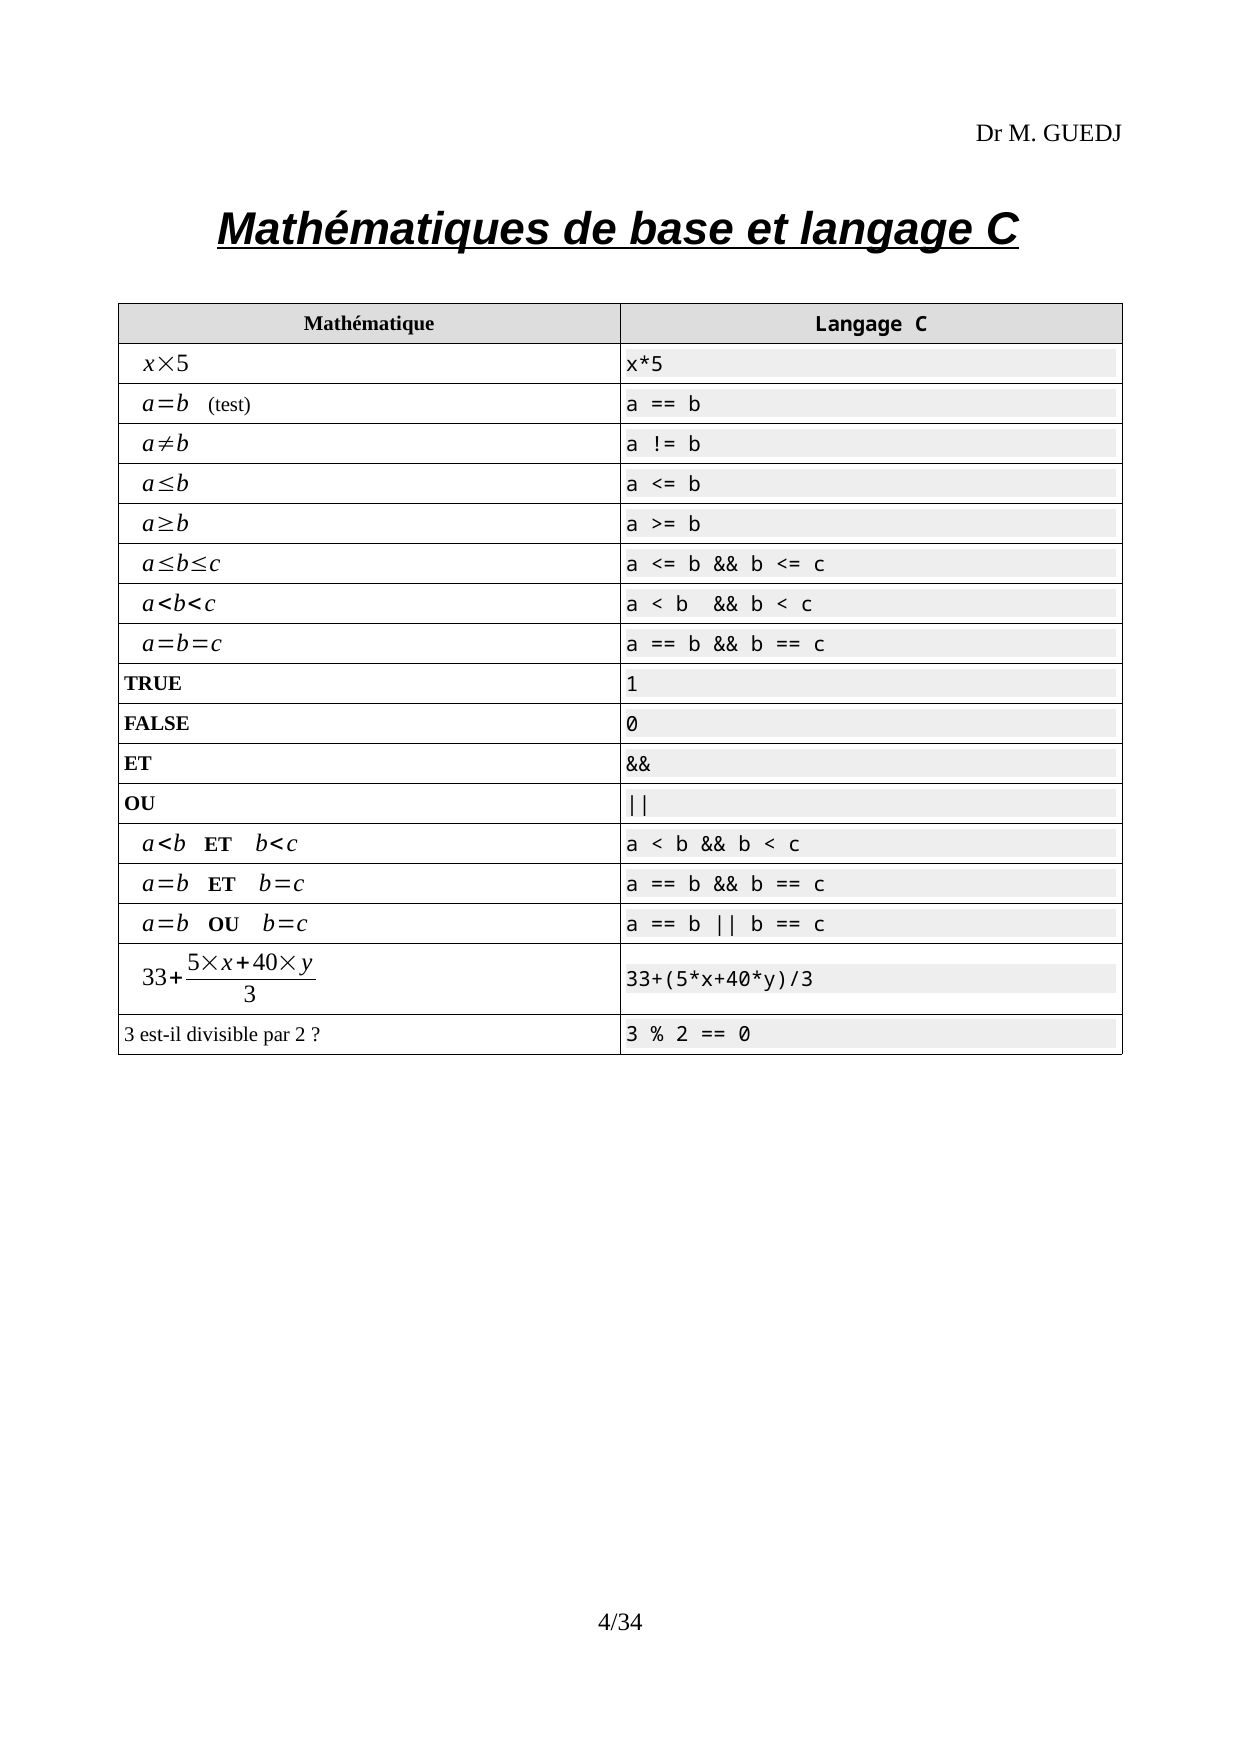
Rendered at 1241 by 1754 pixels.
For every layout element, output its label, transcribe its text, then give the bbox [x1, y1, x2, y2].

table_cell a < b && b < c [621, 824, 1122, 863]
table_cell [119, 464, 620, 503]
table_cell a < b && b < c [621, 584, 1122, 623]
table_header Langage C [621, 304, 1122, 343]
table_cell FAUX [119, 704, 620, 743]
table_cell ET [119, 864, 620, 903]
table_cell [119, 424, 620, 463]
table_cell 3 % 2 == 0 [621, 1015, 1122, 1054]
table_cell a <= b && b <= c [621, 544, 1122, 583]
table_cell 1 [621, 664, 1122, 703]
table_cell [119, 584, 620, 623]
table_cell ET [119, 824, 620, 863]
table_cell 0 [621, 704, 1122, 743]
table_cell [119, 504, 620, 543]
table_cell OU [119, 904, 620, 943]
subtitle Mathématiques de base et langage C [118, 201, 1122, 254]
table_cell 3 est-il divisible par 2 ? [119, 1015, 620, 1054]
table_cell [119, 944, 620, 1014]
table_cell [119, 544, 620, 583]
table_cell ET [119, 744, 620, 783]
table_cell [119, 624, 620, 663]
table_cell a <= b [621, 464, 1122, 503]
table_cell a == b && b == c [621, 624, 1122, 663]
table_cell OU [119, 784, 620, 823]
table_cell x*5 [621, 344, 1122, 383]
table_cell [119, 344, 620, 383]
table_cell (test) [119, 384, 620, 423]
table_cell a == b && b == c [621, 864, 1122, 903]
table_cell VRAI [119, 664, 620, 703]
table_cell 33+(5*x+40*y)/3 [621, 944, 1122, 1014]
table_cell || [621, 784, 1122, 823]
table_header Mathématique [119, 304, 620, 343]
table_cell a == b || b == c [621, 904, 1122, 943]
table_cell a != b [621, 424, 1122, 463]
table_cell a >= b [621, 504, 1122, 543]
table_cell && [621, 744, 1122, 783]
table_cell a == b [621, 384, 1122, 423]
